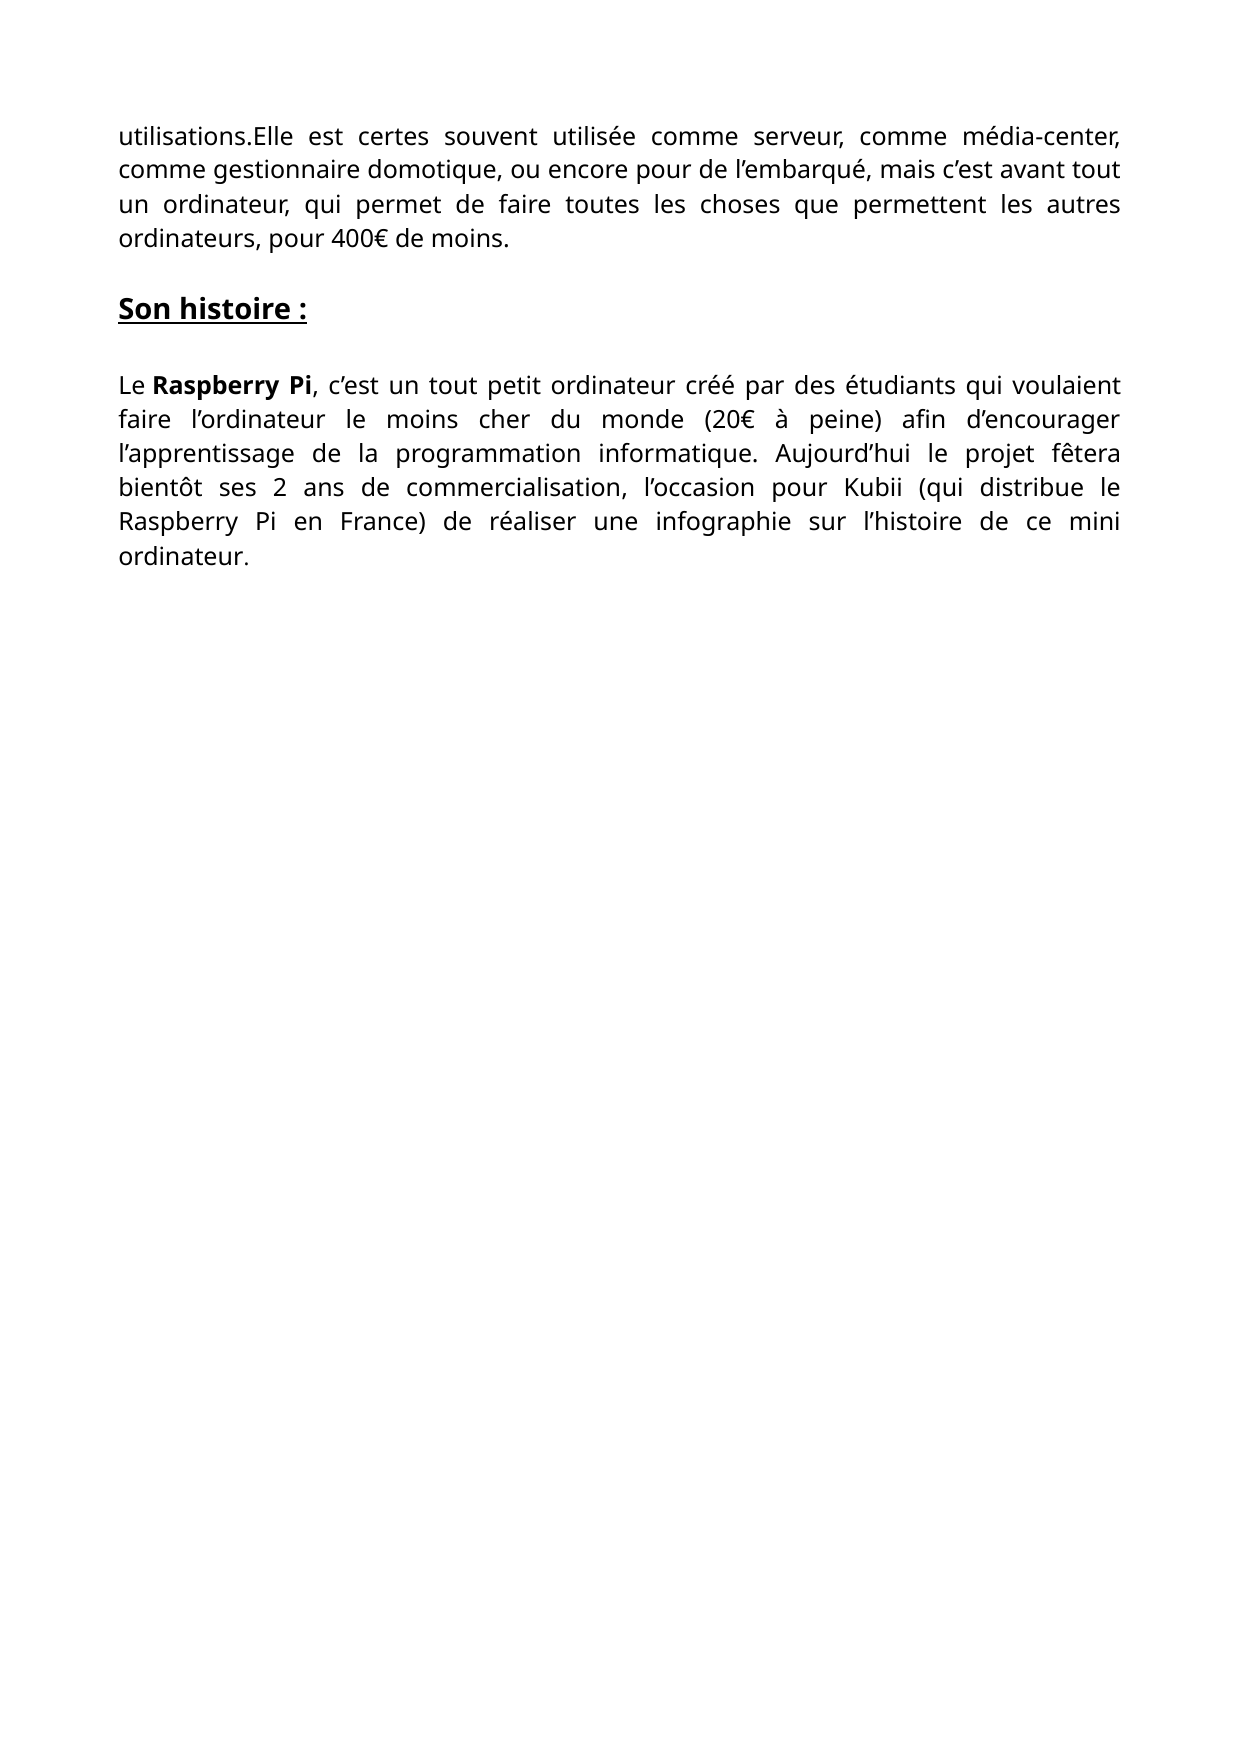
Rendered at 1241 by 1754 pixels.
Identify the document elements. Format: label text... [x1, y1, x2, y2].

text utilisations.Elle est certes souvent utilisée comme serveur, comme média-center, comme gestionnaire domotique, ou encore pour de l’embarqué, mais c’est avant tout un ordinateur, qui permet de faire toutes les choses que permettent les autres ordinateurs, pour 400€ de moins. [118, 118, 1122, 254]
text Le Raspberry Pi, c’est un tout petit ordinateur créé par des étudiants qui voulaient faire l’ordinateur le moins cher du monde (20€ à peine) afin d’encourager l’apprentissage de la programmation informatique. Aujourd’hui le projet fêtera bientôt ses 2 ans de commercialisation, l’occasion pour Kubii (qui distribue le Raspberry Pi en France) de réaliser une infographie sur l’histoire de ce mini ordinateur. [118, 368, 1122, 572]
text Son histoire : [118, 288, 1122, 328]
